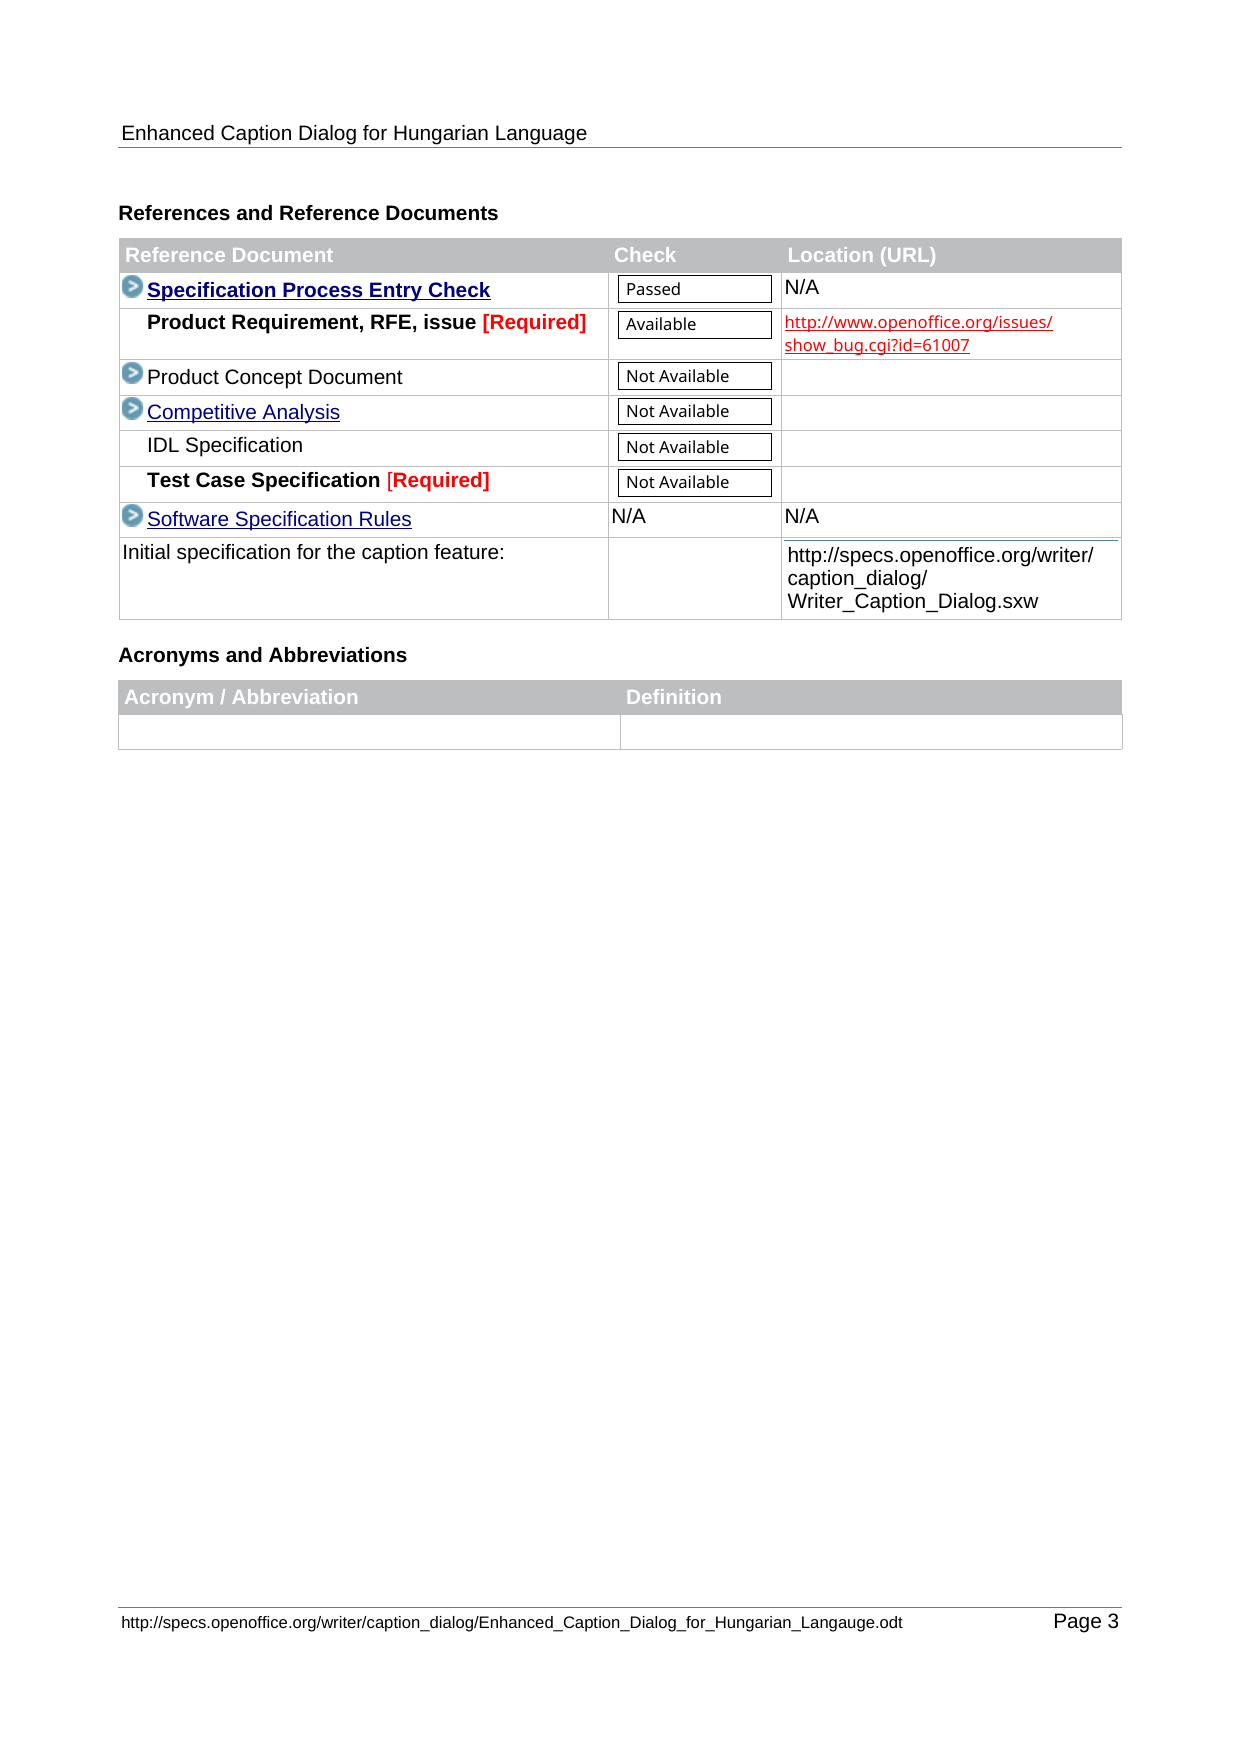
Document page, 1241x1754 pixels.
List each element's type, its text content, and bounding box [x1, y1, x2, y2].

table_cell <WYSIWYG> [119, 715, 620, 749]
table_cell http://specs.openoffice.org/writer/caption_dialog/Writer_Caption_Dialog.sxw [782, 538, 1121, 619]
table_cell <Please enter location here> [782, 360, 1121, 395]
subtitle Acronyms and Abbreviations [118, 644, 1122, 667]
table_cell [609, 467, 781, 502]
picture [122, 275, 147, 298]
table_cell <Please enter location here> [782, 467, 1121, 502]
table_cell http://www.openoffice.org/issues/show_bug.cgi?id=61007 [782, 309, 1121, 359]
table_cell Competitive Analysis [120, 396, 608, 430]
table_header Reference Document [119, 238, 608, 273]
table_cell Initial specification for the caption feature: [120, 538, 608, 619]
table_cell [609, 273, 781, 308]
table_header Location (URL) [782, 238, 1122, 273]
table_cell Specification Process Entry Check [120, 273, 608, 308]
subtitle References and Reference Documents [118, 202, 1122, 225]
picture [122, 362, 147, 384]
table_header Definition [620, 680, 1122, 714]
table_cell N/A [782, 503, 1121, 537]
table_cell [609, 360, 781, 395]
picture [122, 397, 147, 420]
table_header Acronym / Abbreviation [118, 680, 620, 714]
table_cell <What You See Is What You Get> [621, 715, 1122, 749]
table_cell [609, 431, 781, 466]
table_cell Test Case Specification [Required] [120, 467, 608, 502]
table_cell <Please enter location here> [782, 396, 1121, 430]
table_cell IDL Specification [120, 431, 608, 466]
table_header Check [609, 238, 781, 273]
table_cell Software Specification Rules [120, 503, 608, 537]
table_cell [609, 538, 781, 619]
table_cell [609, 309, 781, 359]
table_cell <Please enter location here> [782, 431, 1121, 466]
table_cell Product Concept Document [120, 360, 608, 395]
table_cell Product Requirement, RFE, issue [Required] [120, 309, 608, 359]
picture [122, 504, 147, 527]
table_cell N/A [609, 503, 781, 537]
table_cell [609, 396, 781, 430]
table_cell N/A [782, 273, 1121, 308]
